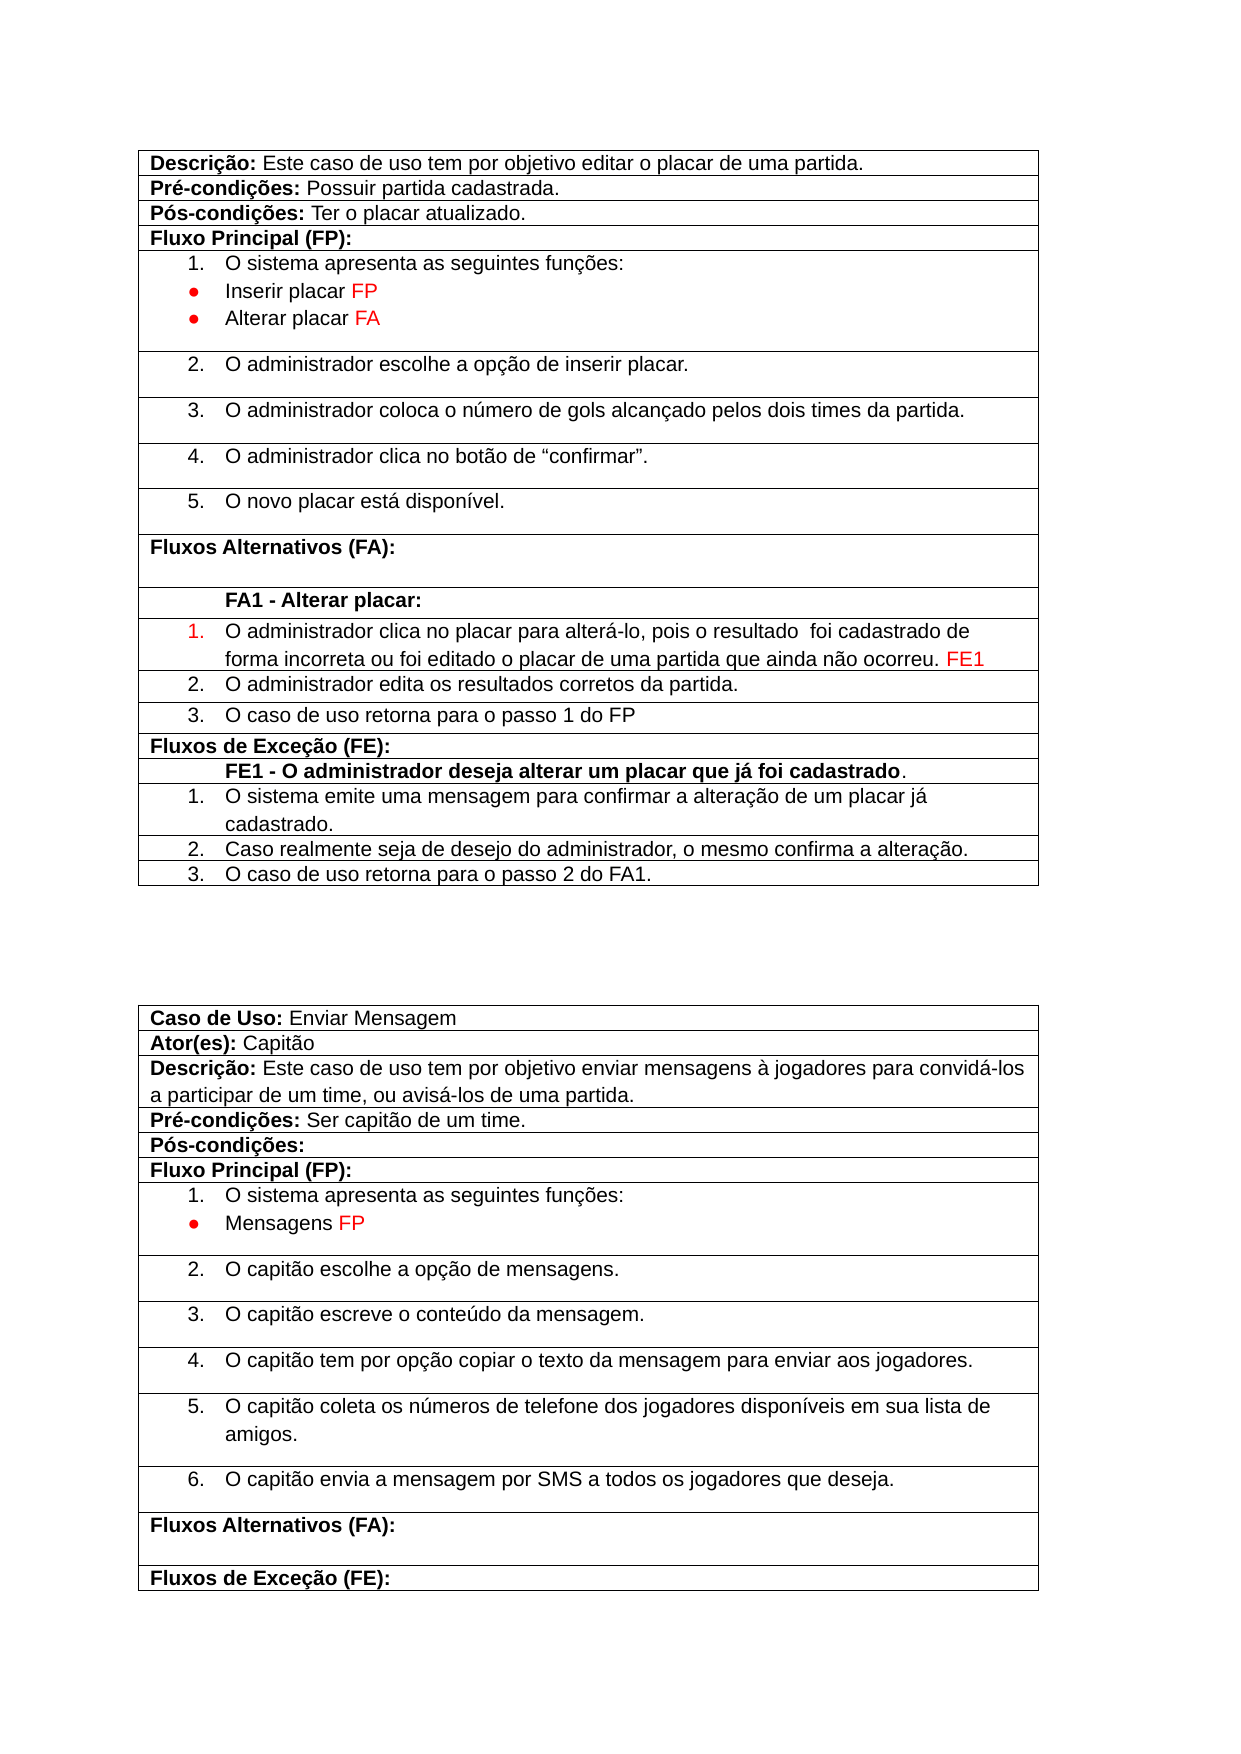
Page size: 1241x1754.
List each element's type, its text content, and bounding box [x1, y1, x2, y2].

table_cell O administrador escolhe a opção de inserir placar. [139, 352, 1038, 397]
table_cell Fluxos Alternativos (FA): [139, 1513, 1038, 1564]
table_cell O capitão envia a mensagem por SMS a todos os jogadores que deseja. [139, 1467, 1038, 1512]
table_cell Fluxo Principal (FP): [139, 1158, 1038, 1182]
table_cell Descrição: Este caso de uso tem por objetivo editar o placar de uma partida. [139, 151, 1038, 175]
table_cell Pós-condições: [139, 1133, 1038, 1157]
table_cell Fluxo Principal (FP): [139, 226, 1038, 250]
table_cell O administrador coloca o número de gols alcançado pelos dois times da partida. [139, 398, 1038, 442]
table_cell O sistema apresenta as seguintes funções: Inserir placar FP Alterar placar FA [139, 251, 1038, 351]
table_cell Pré-condições: Possuir partida cadastrada. [139, 176, 1038, 200]
table_cell O caso de uso retorna para o passo 2 do FA1. [139, 861, 1038, 885]
table_cell Fluxos Alternativos (FA): [139, 535, 1038, 587]
table_cell O caso de uso retorna para o passo 1 do FP [139, 703, 1038, 733]
table_header Caso de Uso: Enviar Mensagem [139, 1006, 1038, 1029]
table_cell O capitão tem por opção copiar o texto da mensagem para enviar aos jogadores. [139, 1348, 1038, 1393]
table_cell O administrador edita os resultados corretos da partida. [139, 671, 1038, 702]
table_cell O administrador clica no botão de “confirmar”. [139, 444, 1038, 488]
table_cell O capitão escolhe a opção de mensagens. [139, 1256, 1038, 1301]
table_cell O capitão coleta os números de telefone dos jogadores disponíveis em sua lista de amigos. [139, 1394, 1038, 1466]
table_cell Caso realmente seja de desejo do administrador, o mesmo confirma a alteração. [139, 836, 1038, 860]
table_cell O capitão escreve o conteúdo da mensagem. [139, 1302, 1038, 1347]
table_cell O sistema apresenta as seguintes funções: Mensagens FP [139, 1183, 1038, 1255]
table_cell Pós-condições: Ter o placar atualizado. [139, 201, 1038, 225]
table_cell FE1 - O administrador deseja alterar um placar que já foi cadastrado. [139, 759, 1038, 783]
table_cell Pré-condições: Ser capitão de um time. [139, 1108, 1038, 1132]
table_cell Fluxos de Exceção (FE): [139, 1566, 1038, 1589]
table_cell O novo placar está disponível. [139, 489, 1038, 534]
table_cell Ator(es): Capitão [139, 1031, 1038, 1054]
table_cell O administrador clica no placar para alterá-lo, pois o resultado foi cadastrado de forma incorreta ou foi editado o placar de uma partida que ainda não ocorreu. FE1 [139, 619, 1038, 670]
table_cell Fluxos de Exceção (FE): [139, 734, 1038, 758]
table_cell FA1 - Alterar placar: [139, 588, 1038, 618]
table_cell Descrição: Este caso de uso tem por objetivo enviar mensagens à jogadores para convidá-los a participar de um time, ou avisá-los de uma partida. [139, 1056, 1038, 1107]
table_cell O sistema emite uma mensagem para confirmar a alteração de um placar já cadastrado. [139, 784, 1038, 835]
